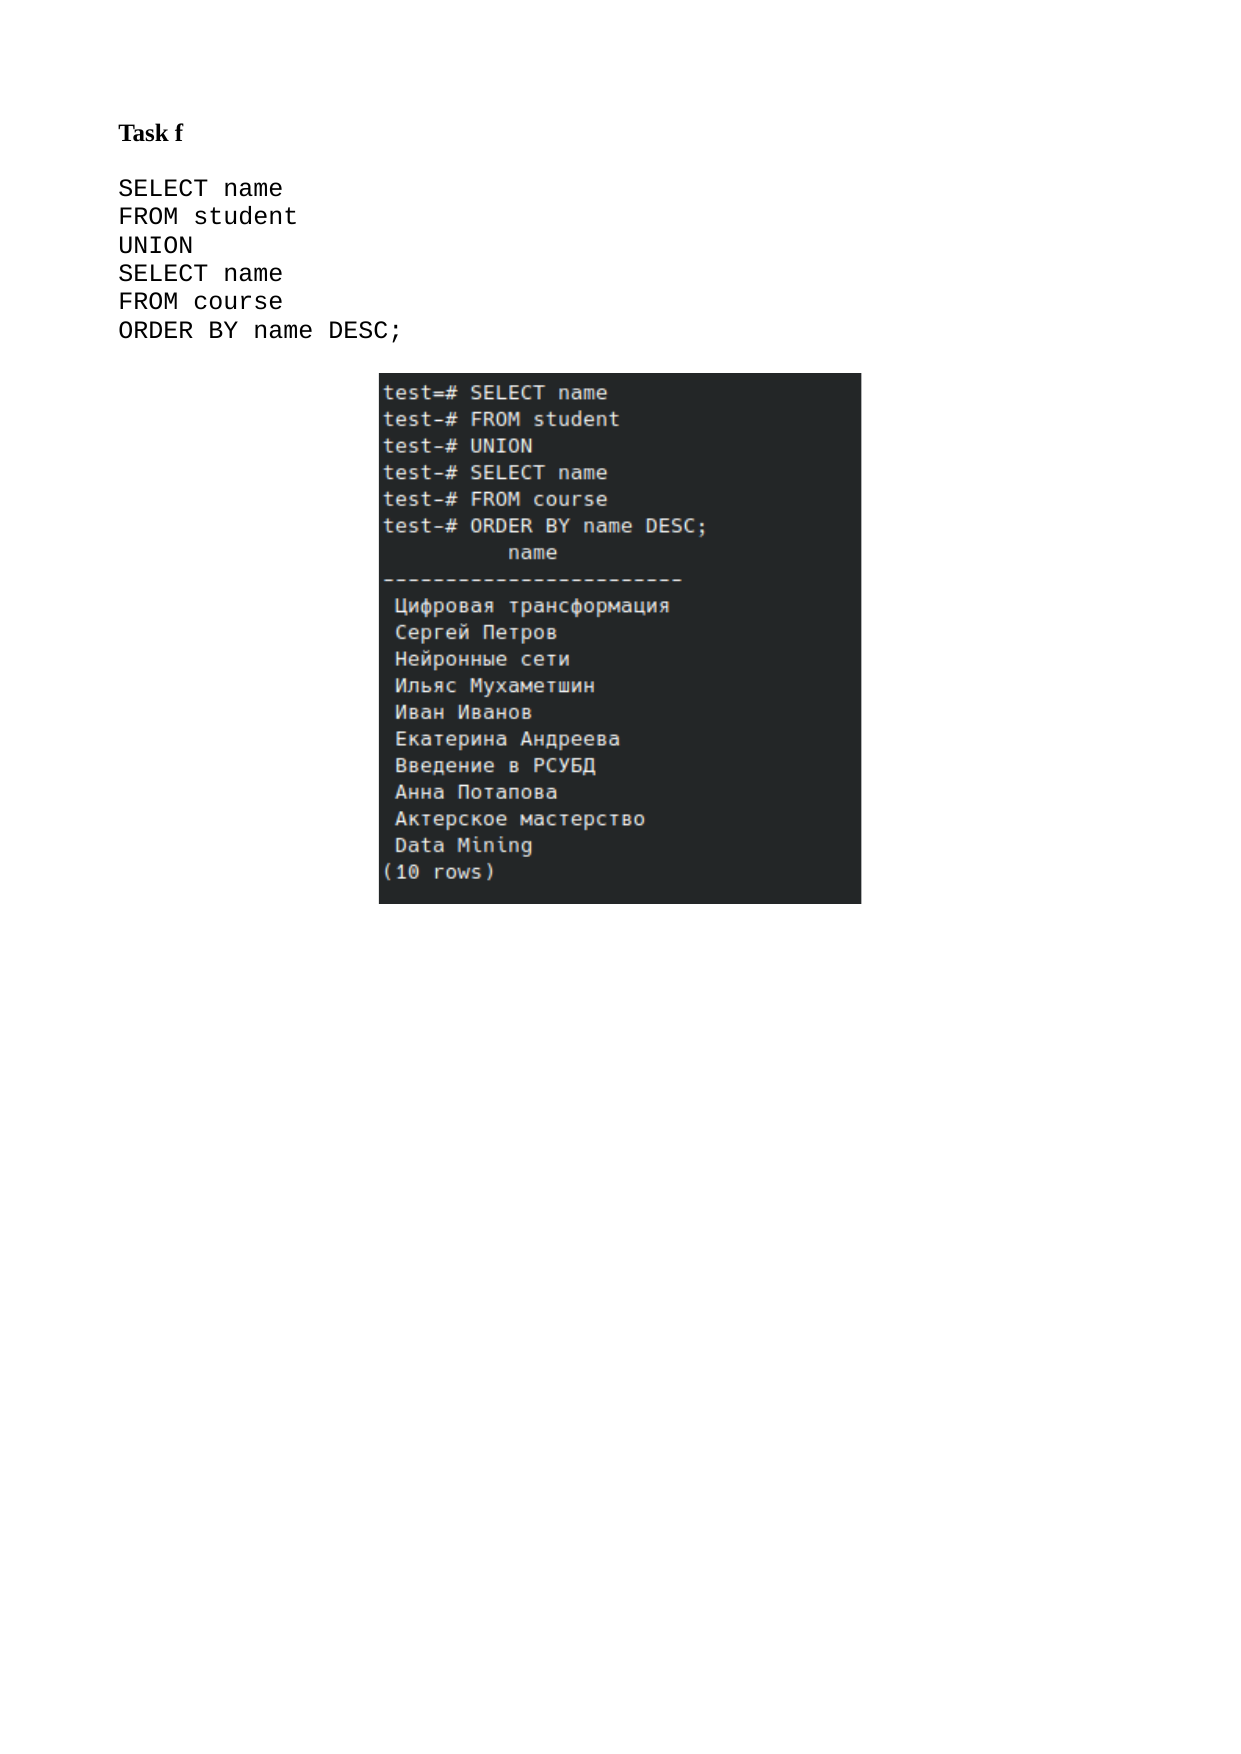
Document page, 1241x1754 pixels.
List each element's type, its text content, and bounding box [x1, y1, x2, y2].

text UNION [118, 232, 1122, 261]
picture [378, 373, 862, 904]
text FROM student [118, 204, 1122, 232]
text SELECT name [118, 176, 1122, 204]
text SELECT name [118, 261, 1122, 289]
text ORDER BY name DESC; [118, 317, 1122, 346]
text Task f [118, 118, 1122, 147]
text FROM course [118, 289, 1122, 317]
